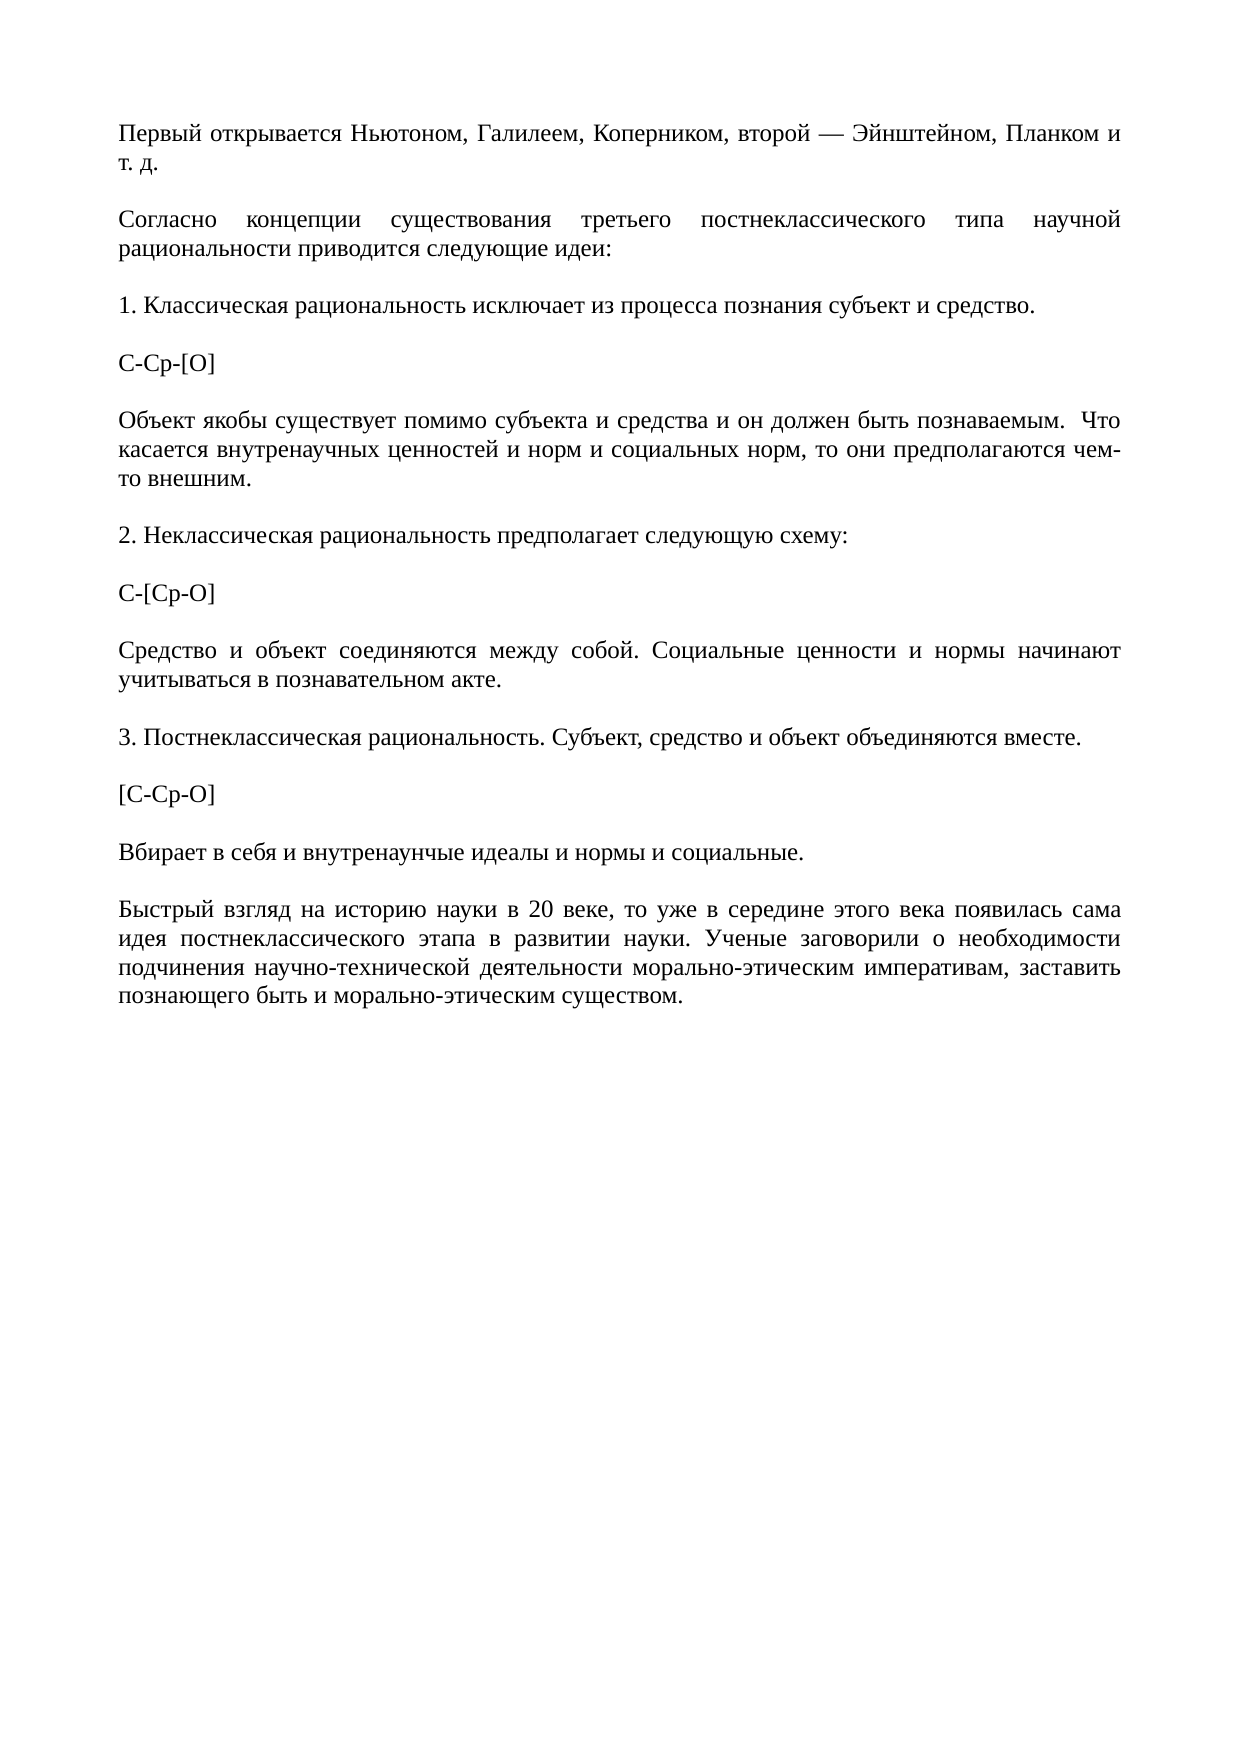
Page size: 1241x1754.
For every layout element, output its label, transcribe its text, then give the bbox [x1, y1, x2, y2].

text Первый открывается Ньютоном, Галилеем, Коперником, второй — Эйнштейном, Планком и т. д. [118, 118, 1122, 176]
text 3. Постнеклассическая рациональность. Субъект, средство и объект объединяются вместе. [118, 722, 1122, 751]
text 1. Классическая рациональность исключает из процесса познания субъект и средство. [118, 291, 1122, 319]
text Быстрый взгляд на историю науки в 20 веке, то уже в середине этого века появилась сама идея постнеклассического этапа в развитии науки. Ученые заговорили о необходимости подчинения научно-технической деятельности морально-этическим императивам, заставить познающего быть и морально-этическим существом. [118, 894, 1122, 1009]
text Согласно концепции существования третьего постнеклассического типа научной рациональности приводится следующие идеи: [118, 204, 1122, 262]
text Вбирает в себя и внутренаунчые идеалы и нормы и социальные. [118, 837, 1122, 866]
text Объект якобы существует помимо субъекта и средства и он должен быть познаваемым. Что касается внутренаучных ценностей и норм и социальных норм, то они предполагаются чем-то внешним. [118, 406, 1122, 492]
text С-Ср-[О] [118, 348, 1122, 377]
text С-[Ср-О] [118, 578, 1122, 607]
text [С-Ср-О] [118, 779, 1122, 808]
text Средство и объект соединяются между собой. Социальные ценности и нормы начинают учитываться в познавательном акте. [118, 636, 1122, 693]
text 2. Неклассическая рациональность предполагает следующую схему: [118, 521, 1122, 549]
